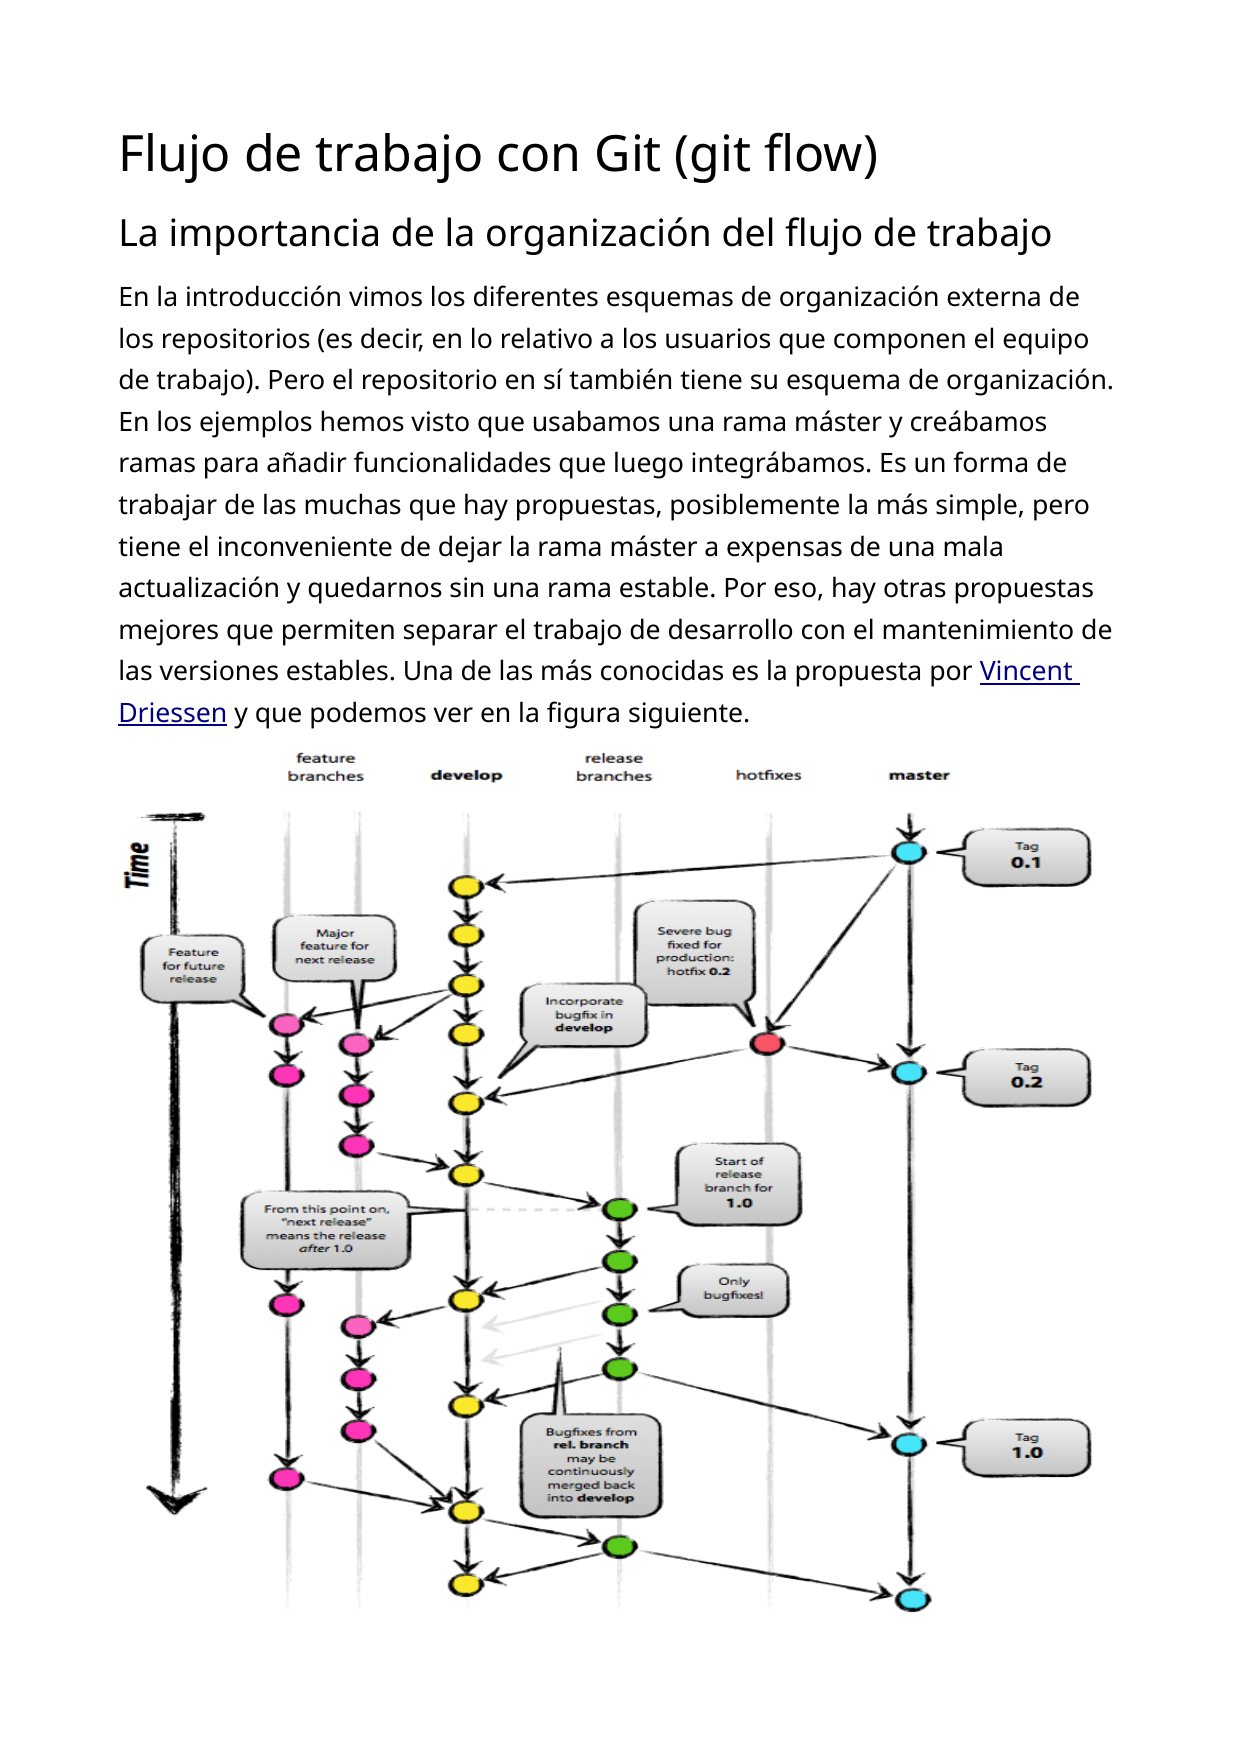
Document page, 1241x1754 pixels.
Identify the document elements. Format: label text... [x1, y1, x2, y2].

text En la introducción vimos los diferentes esquemas de organización externa de los repositorios (es decir, en lo relativo a los usuarios que componen el equipo de trabajo). Pero el repositorio en sí también tiene su esquema de organización. En los ejemplos hemos visto que usabamos una rama máster y creábamos ramas para añadir funcionalidades que luego integrábamos. Es un forma de trabajar de las muchas que hay propuestas, posiblemente la más simple, pero tiene el inconveniente de dejar la rama máster a expensas de una mala actualización y quedarnos sin una rama estable. Por eso, hay otras propuestas mejores que permiten separar el trabajo de desarrollo con el mantenimiento de las versiones estables. Una de las más conocidas es la propuesta por Vincent Driessen y que podemos ver en la figura siguiente. [118, 278, 1122, 730]
picture [118, 750, 1093, 1614]
subtitle La importancia de la organización del flujo de trabajo [118, 207, 1122, 258]
subtitle Flujo de trabajo con Git (git flow) [118, 118, 1122, 186]
